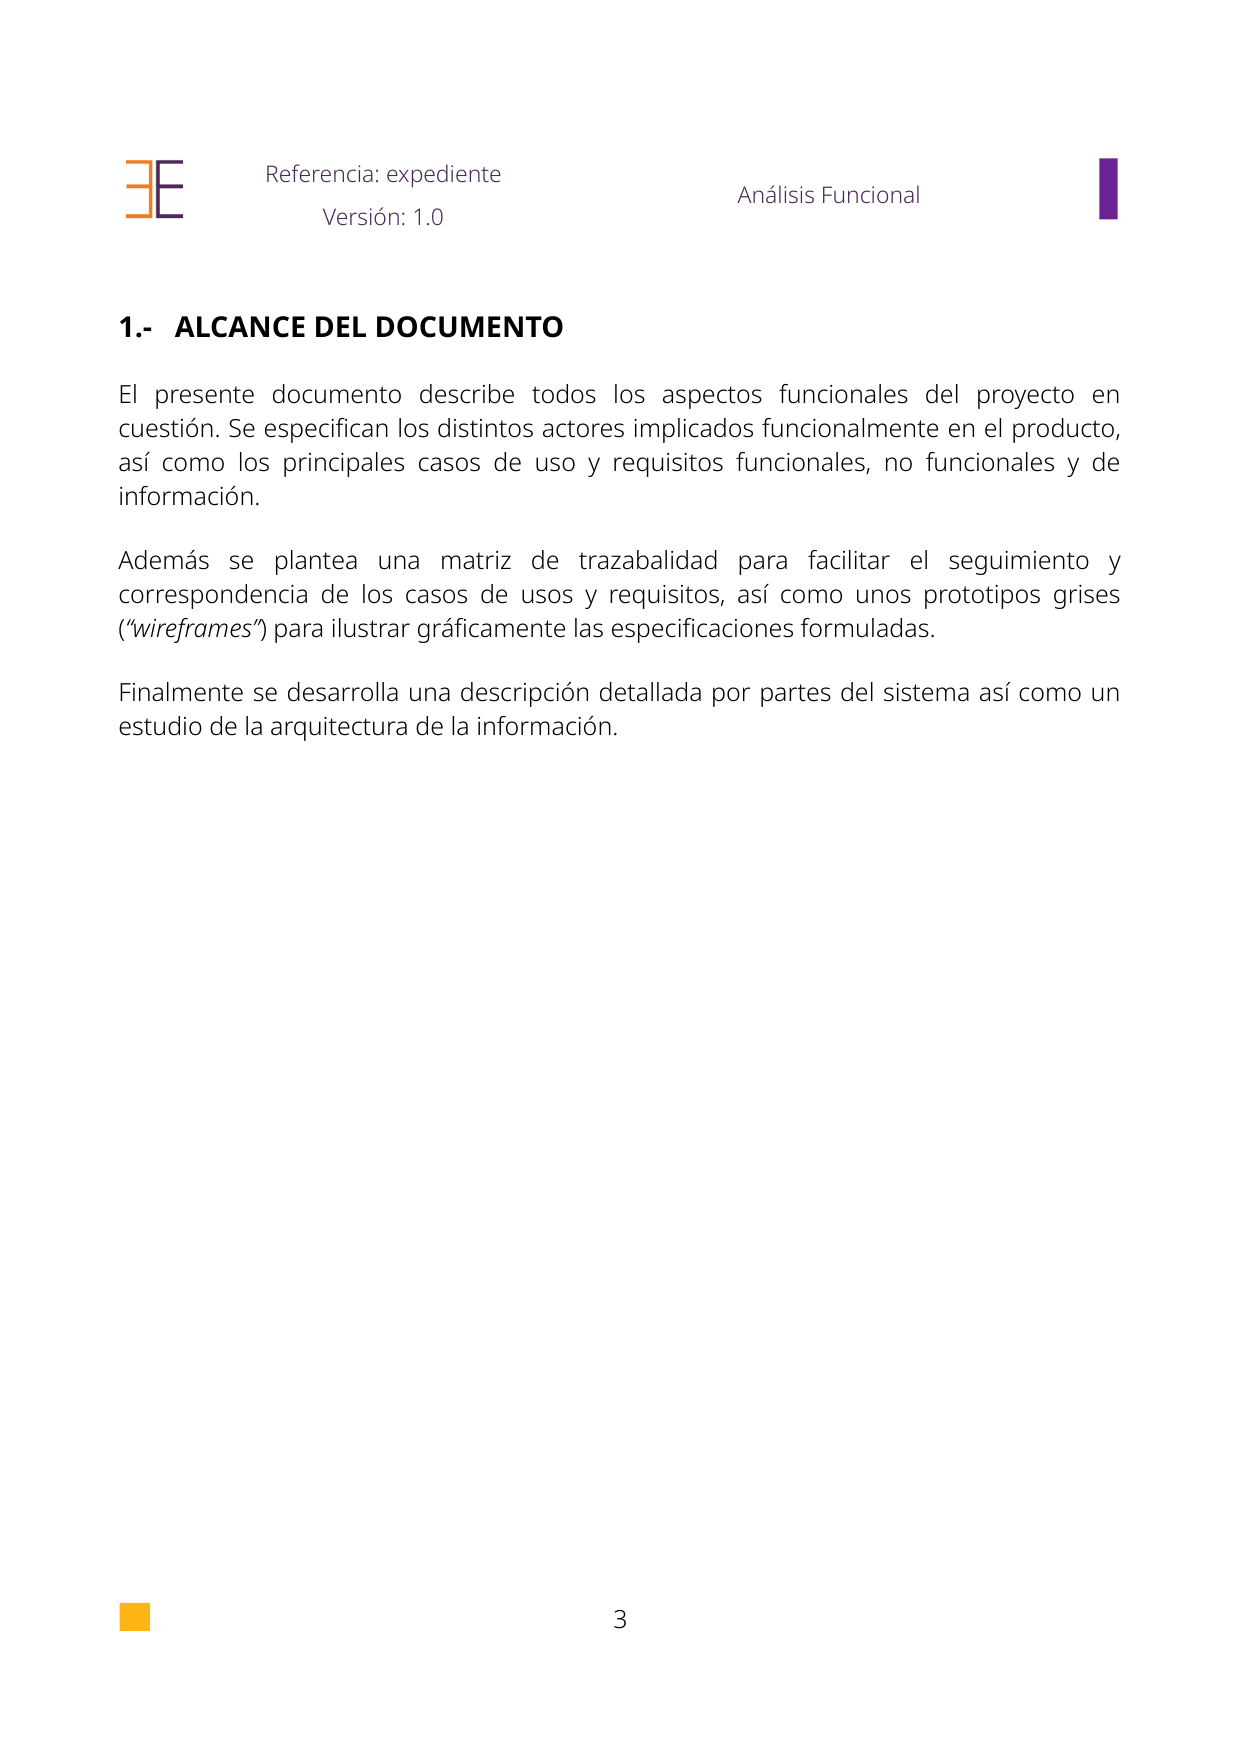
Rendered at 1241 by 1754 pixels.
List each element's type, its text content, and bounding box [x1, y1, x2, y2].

subtitle Alcance del Documento [118, 307, 1122, 346]
text Además se plantea una matriz de trazabalidad para facilitar el seguimiento y correspondencia de los casos de usos y requisitos, así como unos prototipos grises (“wireframes”) para ilustrar gráficamente las especificaciones formuladas. [118, 543, 1122, 645]
picture [125, 159, 184, 219]
text El presente documento describe todos los aspectos funcionales del proyecto en cuestión. Se especifican los distintos actores implicados funcionalmente en el producto, así como los principales casos de uso y requisitos funcionales, no funcionales y de información. [118, 376, 1122, 513]
text Finalmente se desarrolla una descripción detallada por partes del sistema así como un estudio de la arquitectura de la información. [118, 675, 1122, 743]
